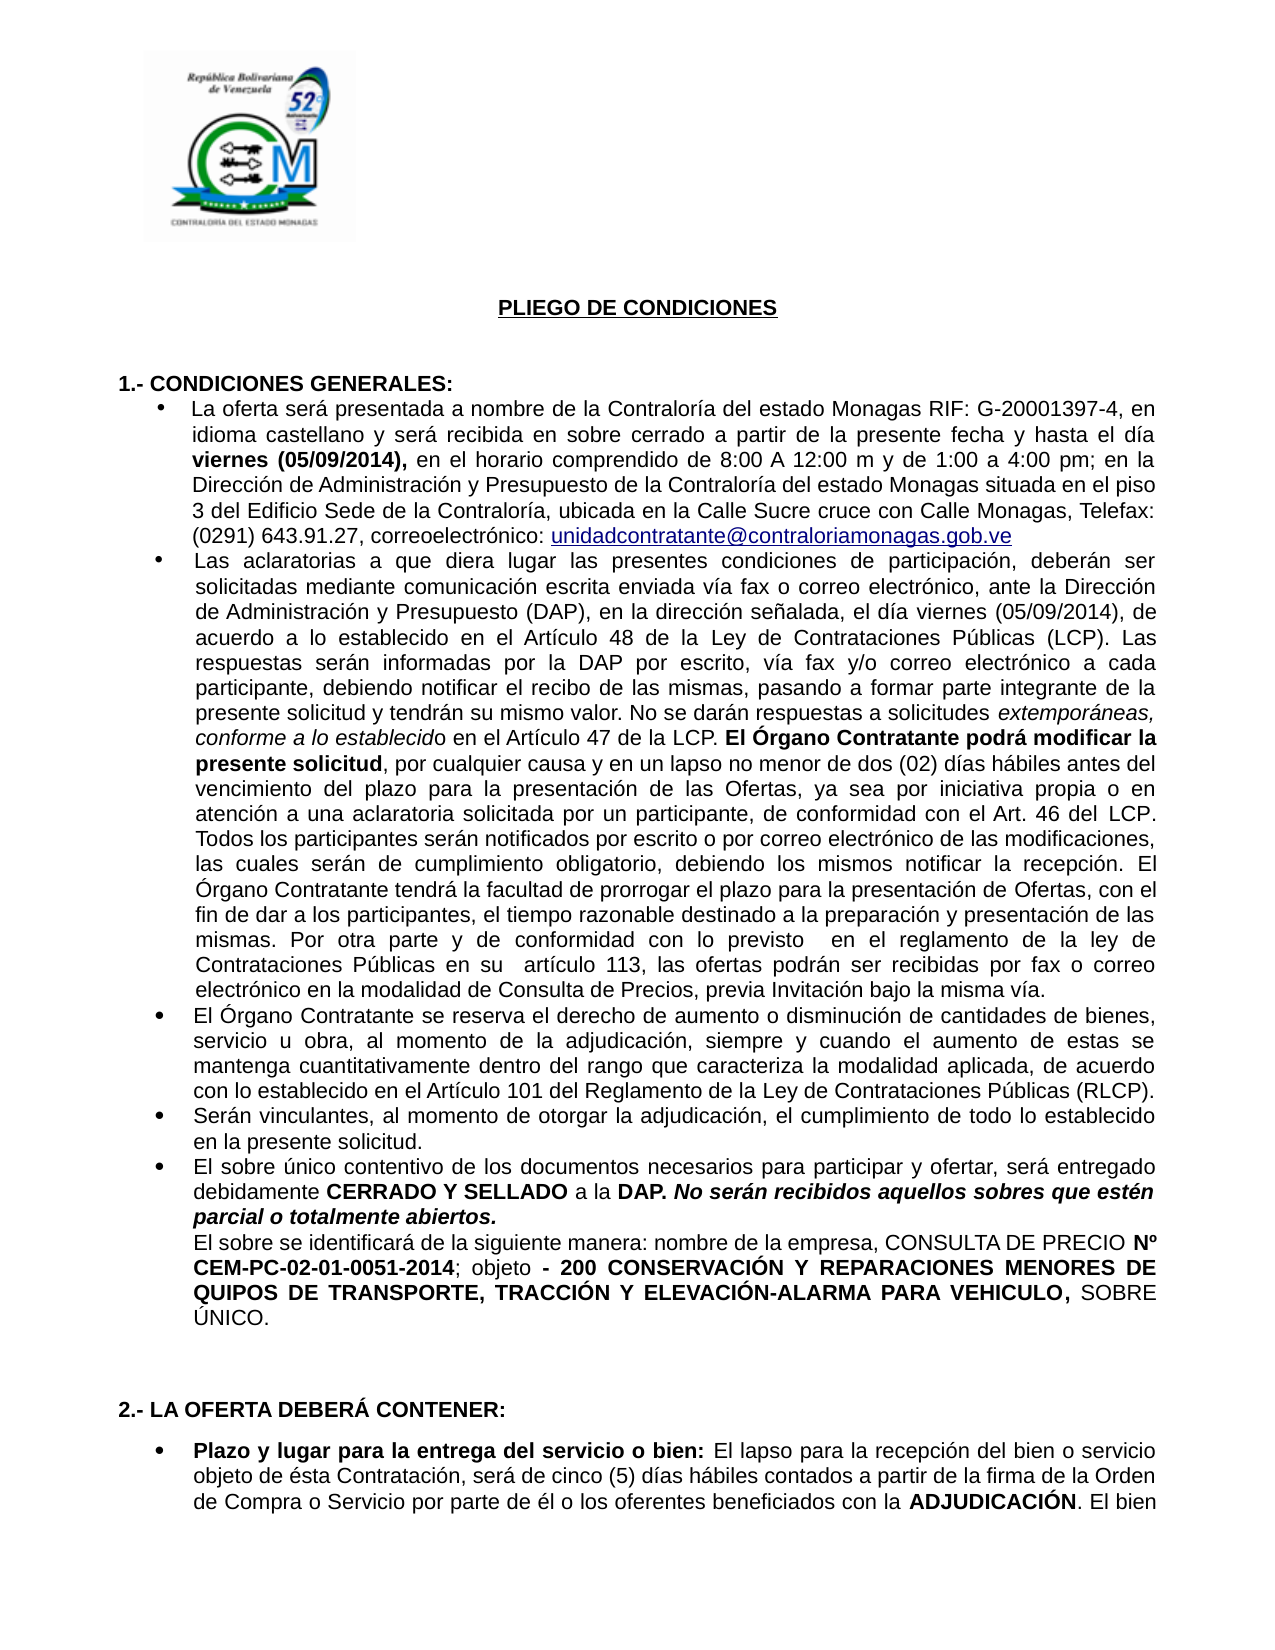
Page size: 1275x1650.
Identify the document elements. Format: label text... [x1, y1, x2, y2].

list Plazo y lugar para la entrega del servicio o bien: El lapso para la recepción del bien o servicio objeto de ésta Contratación, será de cinco (5) días hábiles contados a partir de la firma de la Orden de Compra o Servicio por parte de él o los oferentes beneficiados con la ADJUDICACIÓN. El bien [156, 1438, 1157, 1514]
text 2.- LA OFERTA DEBERÁ CONTENER: [118, 1397, 1157, 1422]
list El Órgano Contratante se reserva el derecho de aumento o disminución de cantidades de bienes, servicio u obra, al momento de la adjudicación, siempre y cuando el aumento de estas se mantenga cuantitativamente dentro del rango que caracteriza la modalidad aplicada, de acuerdo con lo establecido en el Artículo 101 del Reglamento de la Ley de Contrataciones Públicas (RLCP). [156, 1002, 1157, 1103]
list Las aclaratorias a que diera lugar las presentes condiciones de participación, deberán ser solicitadas mediante comunicación escrita enviada vía fax o correo electrónico, ante la Dirección de Administración y Presupuesto (DAP), en la dirección señalada, el día viernes (05/09/2014), de acuerdo a lo establecido en el Artículo 48 de la Ley de Contrataciones Públicas (LCP). Las respuestas serán informadas por la DAP por escrito, vía fax y/o correo electrónico a cada participante, debiendo notificar el recibo de las mismas, pasando a formar parte integrante de la presente solicitud y tendrán su mismo valor. No se darán respuestas a solicitudes extemporáneas, conforme a lo establecido en el Artículo 47 de la LCP. El Órgano Contratante podrá modificar la presente solicitud, por cualquier causa y en un lapso no menor de dos (02) días hábiles antes del vencimiento del plazo para la presentación de las Ofertas, ya sea por iniciativa propia o en atención a una aclaratoria solicitada por un participante, de conformidad con el Art. 46 del LCP. Todos los participantes serán notificados por escrito o por correo electrónico de las modificaciones, las cuales serán de cumplimiento obligatorio, debiendo los mismos notificar la recepción. El Órgano Contratante tendrá la facultad de prorrogar el plazo para la presentación de Ofertas, con el fin de dar a los participantes, el tiempo razonable destinado a la preparación y presentación de las mismas. Por otra parte y de conformidad con lo previsto en el reglamento de la ley de Contrataciones Públicas en su artículo 113, las ofertas podrán ser recibidas por fax o correo electrónico en la modalidad de Consulta de Precios, previa Invitación bajo la misma vía. [154, 548, 1157, 1002]
list Serán vinculantes, al momento de otorgar la adjudicación, el cumplimiento de todo lo establecido en la presente solicitud. [156, 1103, 1157, 1154]
text PLIEGO DE CONDICIONES [118, 295, 1157, 320]
picture [141, 48, 359, 245]
list El sobre único contentivo de los documentos necesarios para participar y ofertar, será entregado debidamente CERRADO Y SELLADO a la DAP. No serán recibidos aquellos sobres que estén parcial o totalmente abiertos. [156, 1154, 1157, 1229]
list La oferta será presentada a nombre de la Contraloría del estado Monagas RIF: G-20001397-4, en idioma castellano y será recibida en sobre cerrado a partir de la presente fecha y hasta el día viernes (05/09/2014), en el horario comprendido de 8:00 A 12:00 m y de 1:00 a 4:00 pm; en la Dirección de Administración y Presupuesto de la Contraloría del estado Monagas situada en el piso 3 del Edificio Sede de la Contraloría, ubicada en la Calle Sucre cruce con Calle Monagas, Telefax: (0291) 643.91.27, correoelectrónico: unidadcontratante@contraloriamonagas.gob.ve [157, 396, 1157, 548]
text El sobre se identificará de la siguiente manera: nombre de la empresa, CONSULTA DE PRECIO Nº CEM-PC-02-01-0051-2014; objeto - 200 CONSERVACIÓN Y REPARACIONES MENORES DE QUIPOS DE TRANSPORTE, TRACCIÓN Y ELEVACIÓN-ALARMA PARA VEHICULO, SOBRE ÚNICO. [193, 1229, 1157, 1330]
text 1.- CONDICIONES GENERALES: [118, 371, 1157, 396]
